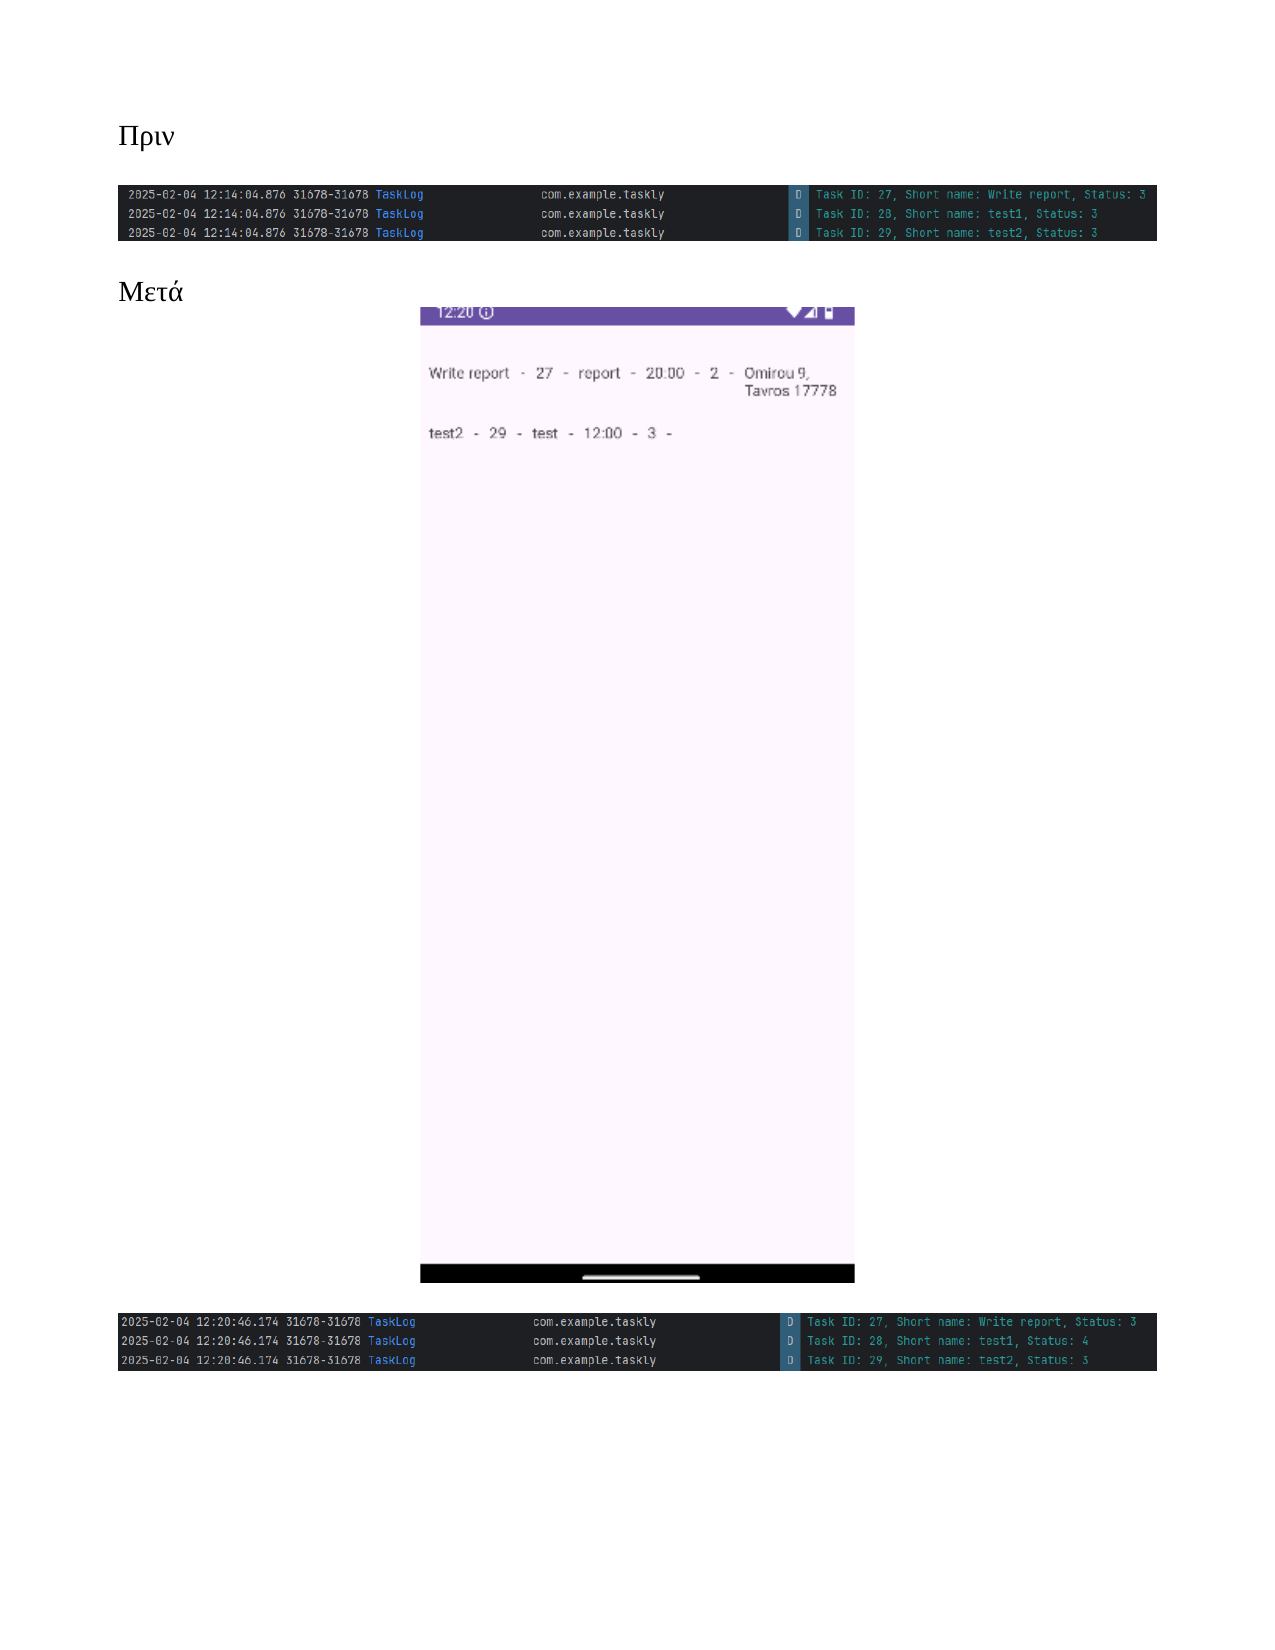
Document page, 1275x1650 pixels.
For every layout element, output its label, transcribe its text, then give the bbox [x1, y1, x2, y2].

picture [118, 185, 1157, 241]
picture [118, 1313, 1157, 1371]
picture [420, 307, 855, 1283]
text Μετά [118, 274, 1157, 307]
text Πριν [118, 118, 1157, 152]
